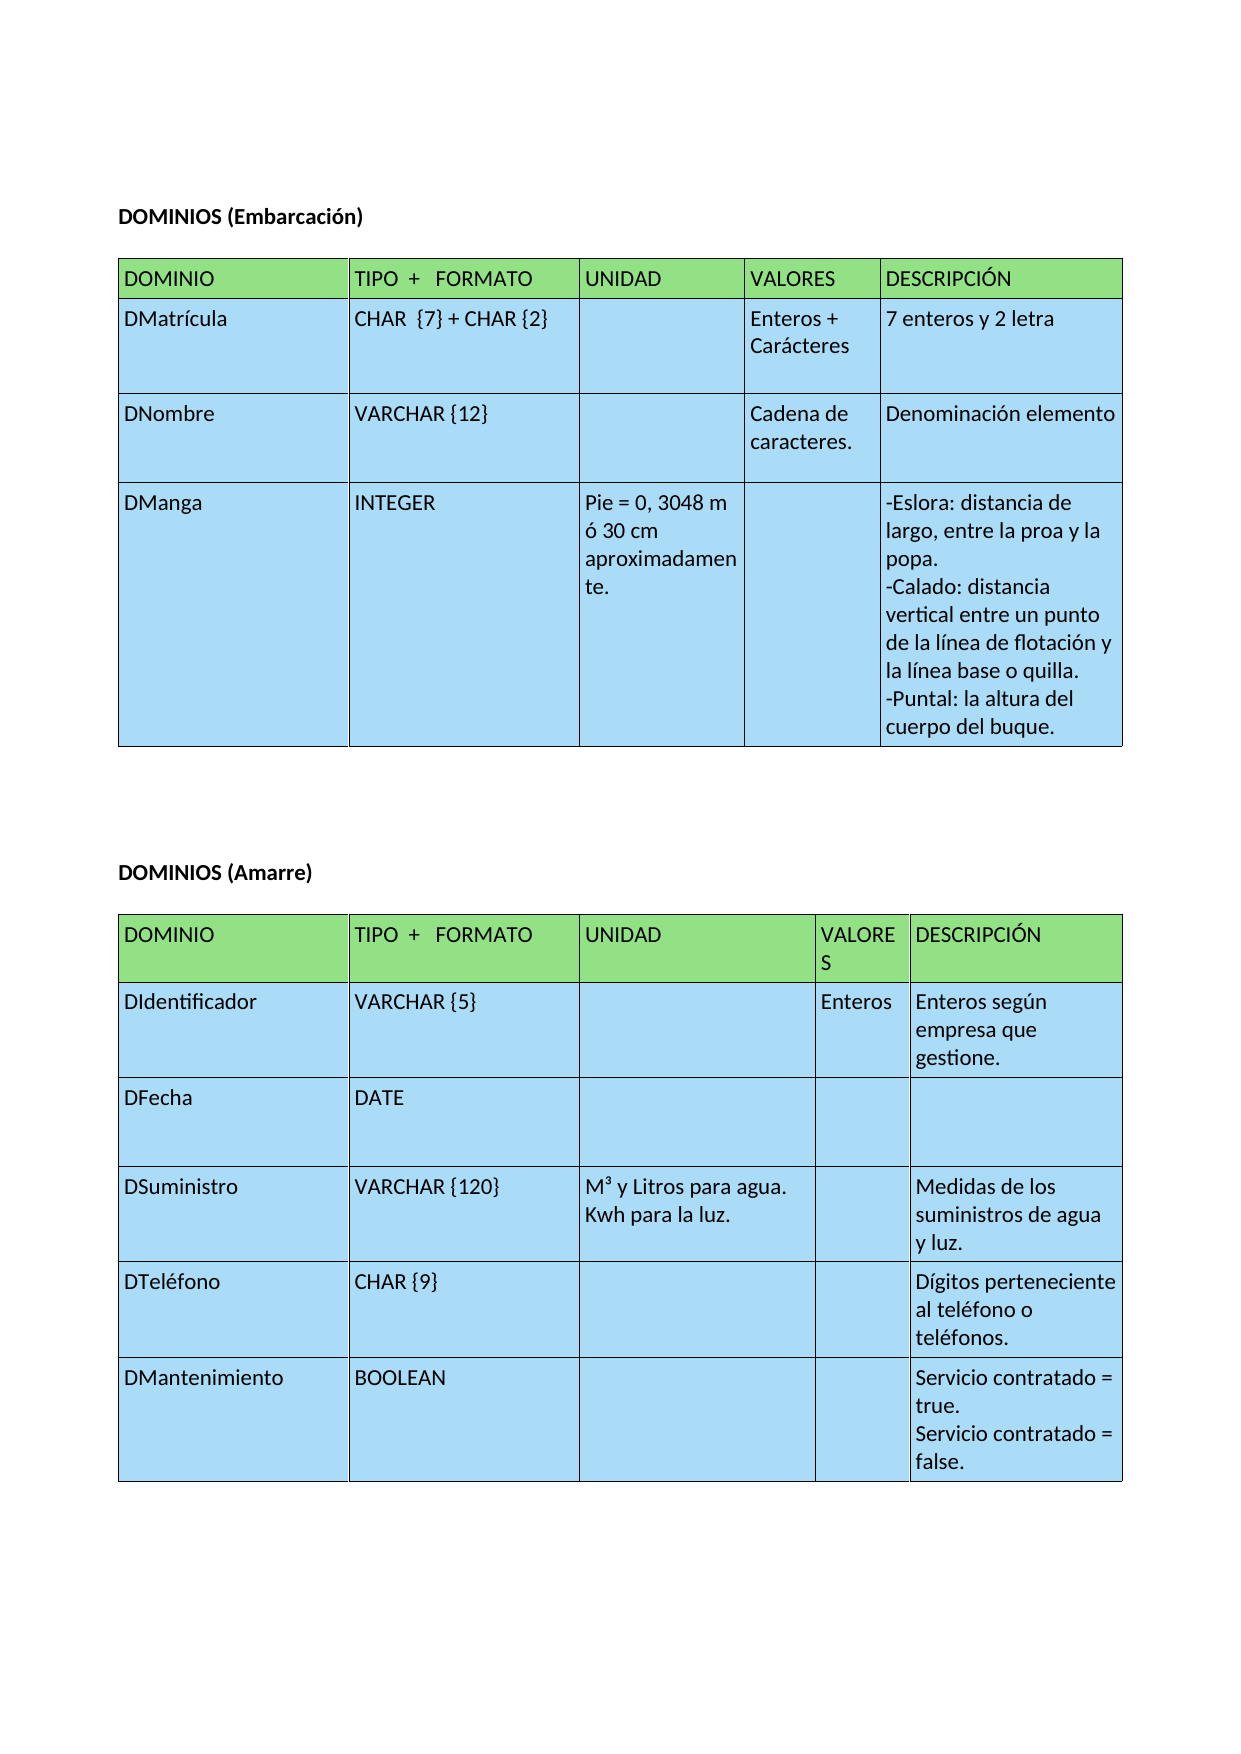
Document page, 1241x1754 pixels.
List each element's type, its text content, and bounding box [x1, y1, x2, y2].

table_cell Dígitos perteneciente al teléfono o teléfonos. [911, 1262, 1122, 1357]
table_cell [745, 483, 880, 746]
table_cell VARCHAR {120} [350, 1167, 579, 1261]
table_cell [911, 1078, 1122, 1166]
text DOMINIOS (Amarre) [118, 858, 1122, 886]
table_cell Enteros [816, 983, 909, 1077]
table_cell DMantenimiento [119, 1358, 348, 1481]
table_cell DFecha [119, 1078, 348, 1166]
table_cell -Eslora: distancia de largo, entre la proa y la popa. -Calado: distancia vertical entre un punto de la línea de flotación y la línea base o quilla. -Puntal: la altura del cuerpo del buque. [881, 483, 1122, 746]
table_cell DMatrícula [119, 299, 348, 393]
table_header VALORES [745, 259, 880, 298]
table_cell DNombre [119, 394, 348, 482]
table_cell Pie = 0, 3048 m ó 30 cm aproximadamente. [580, 483, 744, 746]
table_header DOMINIO [119, 259, 348, 298]
table_cell [816, 1358, 909, 1481]
table_cell CHAR {7} + CHAR {2} [350, 299, 579, 393]
table_cell [816, 1167, 909, 1261]
table_header UNIDAD [580, 915, 815, 982]
table_header VALORES [816, 915, 909, 982]
table_cell DTeléfono [119, 1262, 348, 1357]
table_cell VARCHAR {5} [350, 983, 579, 1077]
table_cell [580, 299, 744, 393]
table_header DESCRIPCIÓN [911, 915, 1122, 982]
table_header TIPO + FORMATO [350, 915, 579, 982]
table_cell Denominación elemento [881, 394, 1122, 482]
table_cell DManga [119, 483, 348, 746]
table_header DOMINIO [119, 915, 348, 982]
table_cell INTEGER [350, 483, 579, 746]
table_cell Medidas de los suministros de agua y luz. [911, 1167, 1122, 1261]
table_header TIPO + FORMATO [350, 259, 579, 298]
text DOMINIOS (Embarcación) [118, 202, 1122, 230]
table_header UNIDAD [580, 259, 744, 298]
table_cell CHAR {9} [350, 1262, 579, 1357]
table_cell Enteros + Carácteres [745, 299, 880, 393]
table_header DESCRIPCIÓN [881, 259, 1122, 298]
table_cell [580, 394, 744, 482]
table_cell [816, 1262, 909, 1357]
table_cell Enteros según empresa que gestione. [911, 983, 1122, 1077]
table_cell DATE [350, 1078, 579, 1166]
table_cell [580, 1078, 815, 1166]
table_cell [816, 1078, 909, 1166]
table_cell BOOLEAN [350, 1358, 579, 1481]
table_cell DSuministro [119, 1167, 348, 1261]
table_cell Cadena de caracteres. [745, 394, 880, 482]
table_cell [580, 983, 815, 1077]
table_cell VARCHAR {12} [350, 394, 579, 482]
table_cell M³ y Litros para agua. Kwh para la luz. [580, 1167, 815, 1261]
table_cell DIdentificador [119, 983, 348, 1077]
table_cell [580, 1262, 815, 1357]
table_cell 7 enteros y 2 letra [881, 299, 1122, 393]
table_cell [580, 1358, 815, 1481]
table_cell Servicio contratado = true. Servicio contratado = false. [911, 1358, 1122, 1481]
